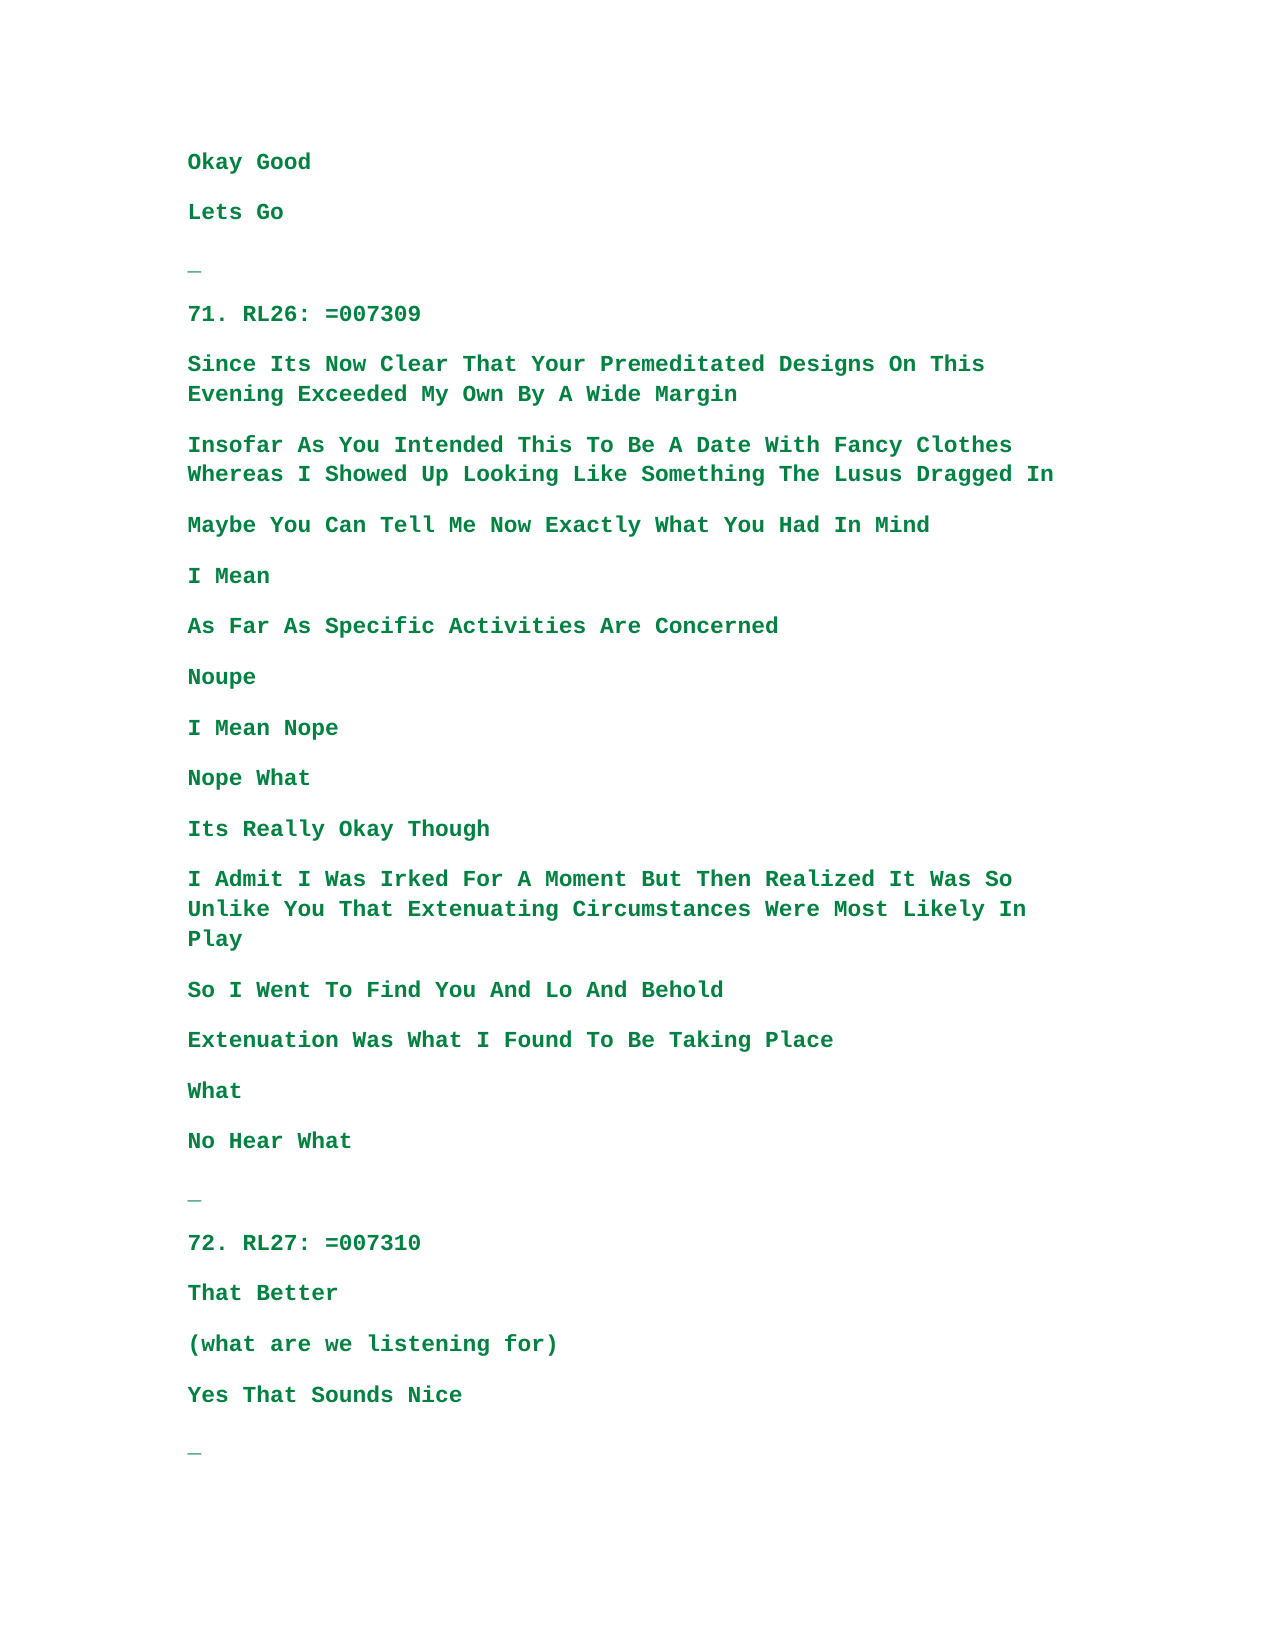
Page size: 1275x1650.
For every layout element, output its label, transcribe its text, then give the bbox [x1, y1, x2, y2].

text Insofar As You Intended This To Be A Date With Fancy Clothes Whereas I Showed Up Looking Like Something The Lusus Dragged In [187, 433, 1087, 489]
text (what are we listening for) [187, 1332, 1087, 1358]
text Its Really Okay Though [187, 817, 1087, 843]
text That Better [187, 1282, 1087, 1308]
text _ [187, 1433, 1087, 1459]
text So I Went To Find You And Lo And Behold [187, 978, 1087, 1004]
text I Admit I Was Irked For A Moment But Then Realized It Was So Unlike You That Extenuating Circumstances Were Most Likely In Play [187, 868, 1087, 953]
text As Far As Specific Activities Are Concerned [187, 614, 1087, 641]
text Nope What [187, 766, 1087, 792]
text _ [187, 251, 1087, 277]
text I Mean Nope [187, 716, 1087, 742]
text Noupe [187, 665, 1087, 691]
text Since Its Now Clear That Your Premeditated Designs On This Evening Exceeded My Own By A Wide Margin [187, 352, 1087, 408]
text 72. RL27: =007310 [187, 1231, 1087, 1257]
text Maybe You Can Tell Me Now Exactly What You Had In Mind [187, 513, 1087, 539]
text Lets Go [187, 201, 1087, 227]
text _ [187, 1180, 1087, 1206]
text Extenuation Was What I Found To Be Taking Place [187, 1028, 1087, 1054]
text 71. RL26: =007309 [187, 302, 1087, 328]
text No Hear What [187, 1130, 1087, 1156]
text I Mean [187, 564, 1087, 590]
text Yes That Sounds Nice [187, 1383, 1087, 1409]
text Okay Good [187, 150, 1087, 176]
text What [187, 1079, 1087, 1105]
